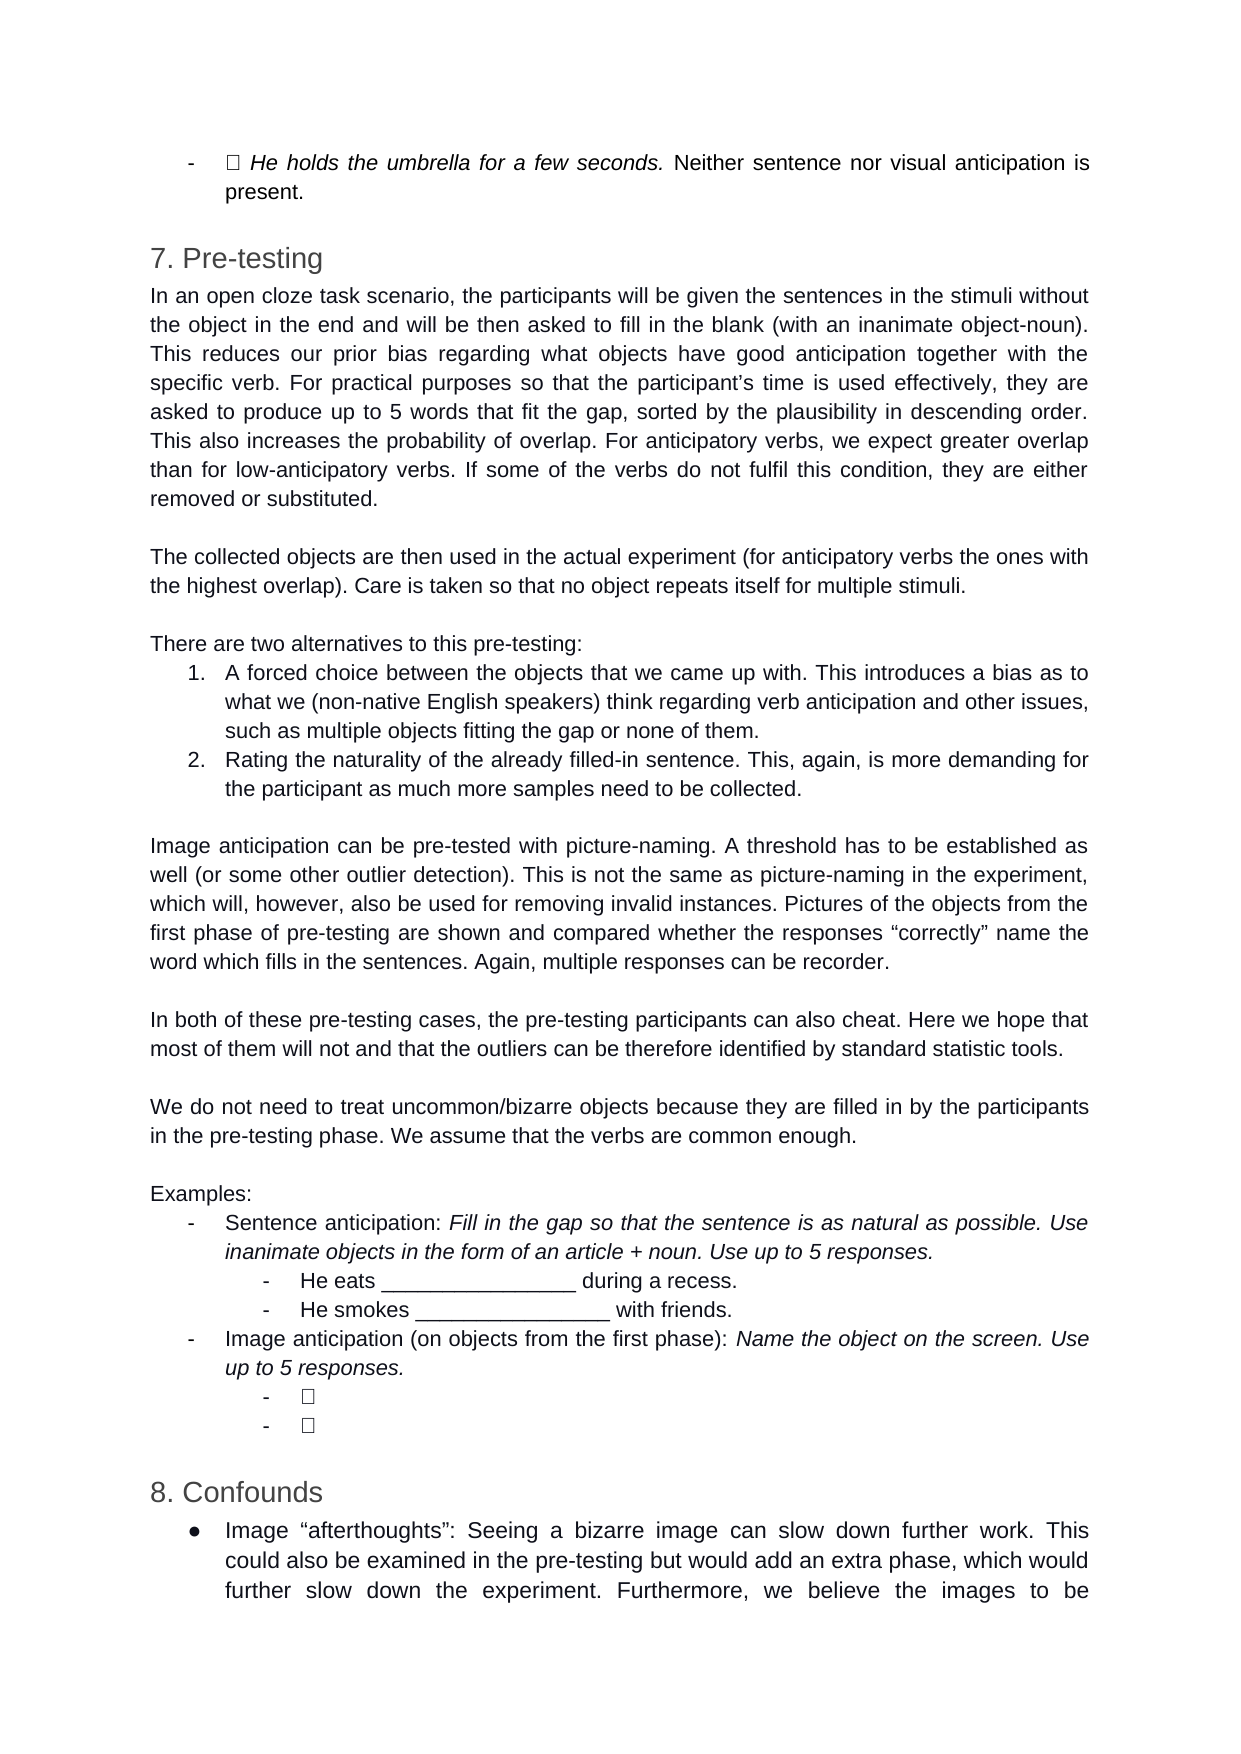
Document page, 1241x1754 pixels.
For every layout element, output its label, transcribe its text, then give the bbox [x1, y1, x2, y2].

text Examples: [150, 1181, 1090, 1206]
list Sentence anticipation: Fill in the gap so that the sentence is as natural as possible. Use inanimate objects in the form of an article + noun. Use up to 5 responses. [187, 1210, 1090, 1264]
list 🍎 [262, 1383, 1090, 1409]
text Image anticipation can be pre-tested with picture-naming. A threshold has to be established as well (or some other outlier detection). This is not the same as picture-naming in the experiment, which will, however, also be used for removing invalid instances. Pictures of the objects from the first phase of pre-testing are shown and compared whether the responses “correctly” name the word which fills in the sentences. Again, multiple responses can be recorder. [150, 833, 1090, 974]
text We do not need to treat uncommon/bizarre objects because they are filled in by the participants in the pre-testing phase. We assume that the verbs are common enough. [150, 1094, 1090, 1148]
list Image anticipation (on objects from the first phase): Name the object on the screen. Use up to 5 responses. [187, 1326, 1090, 1380]
text In an open cloze task scenario, the participants will be given the sentences in the stimuli without the object in the end and will be then asked to fill in the blank (with an inanimate object-noun). This reduces our prior bias regarding what objects have good anticipation together with the specific verb. For practical purposes so that the participant’s time is used effectively, they are asked to produce up to 5 words that fit the gap, sorted by the plausibility in descending order. This also increases the probability of overlap. For anticipatory verbs, we expect greater overlap than for low-anticipatory verbs. If some of the verbs do not fulfil this condition, they are either removed or substituted. [150, 283, 1090, 511]
list Rating the naturality of the already filled-in sentence. This, again, is more demanding for the participant as much more samples need to be collected. [187, 746, 1090, 801]
subtitle 8. Confounds [150, 1475, 1090, 1508]
list 🎺 [262, 1412, 1090, 1438]
list He smokes ________________ with friends. [262, 1297, 1090, 1322]
subtitle 7. Pre-testing [150, 241, 1090, 275]
text The collected objects are then used in the actual experiment (for anticipatory verbs the ones with the highest overlap). Care is taken so that no object repeats itself for multiple stimuli. [150, 544, 1090, 598]
list A forced choice between the objects that we came up with. This introduces a bias as to what we (non-native English speakers) think regarding verb anticipation and other issues, such as multiple objects fitting the gap or none of them. [187, 659, 1090, 743]
list Image “afterthoughts”: Seeing a bizarre image can slow down further work. This could also be examined in the pre-testing but would add an extra phase, which would further slow down the experiment. Furthermore, we believe the images to be [187, 1517, 1090, 1603]
text In both of these pre-testing cases, the pre-testing participants can also cheat. Here we hope that most of them will not and that the outliers can be therefore identified by standard statistic tools. [150, 1007, 1090, 1061]
text There are two alternatives to this pre-testing: [150, 631, 1090, 656]
list 🚗 He holds the umbrella for a few seconds. Neither sentence nor visual anticipation is present. [187, 150, 1090, 204]
list He eats ________________ during a recess. [262, 1268, 1090, 1293]
